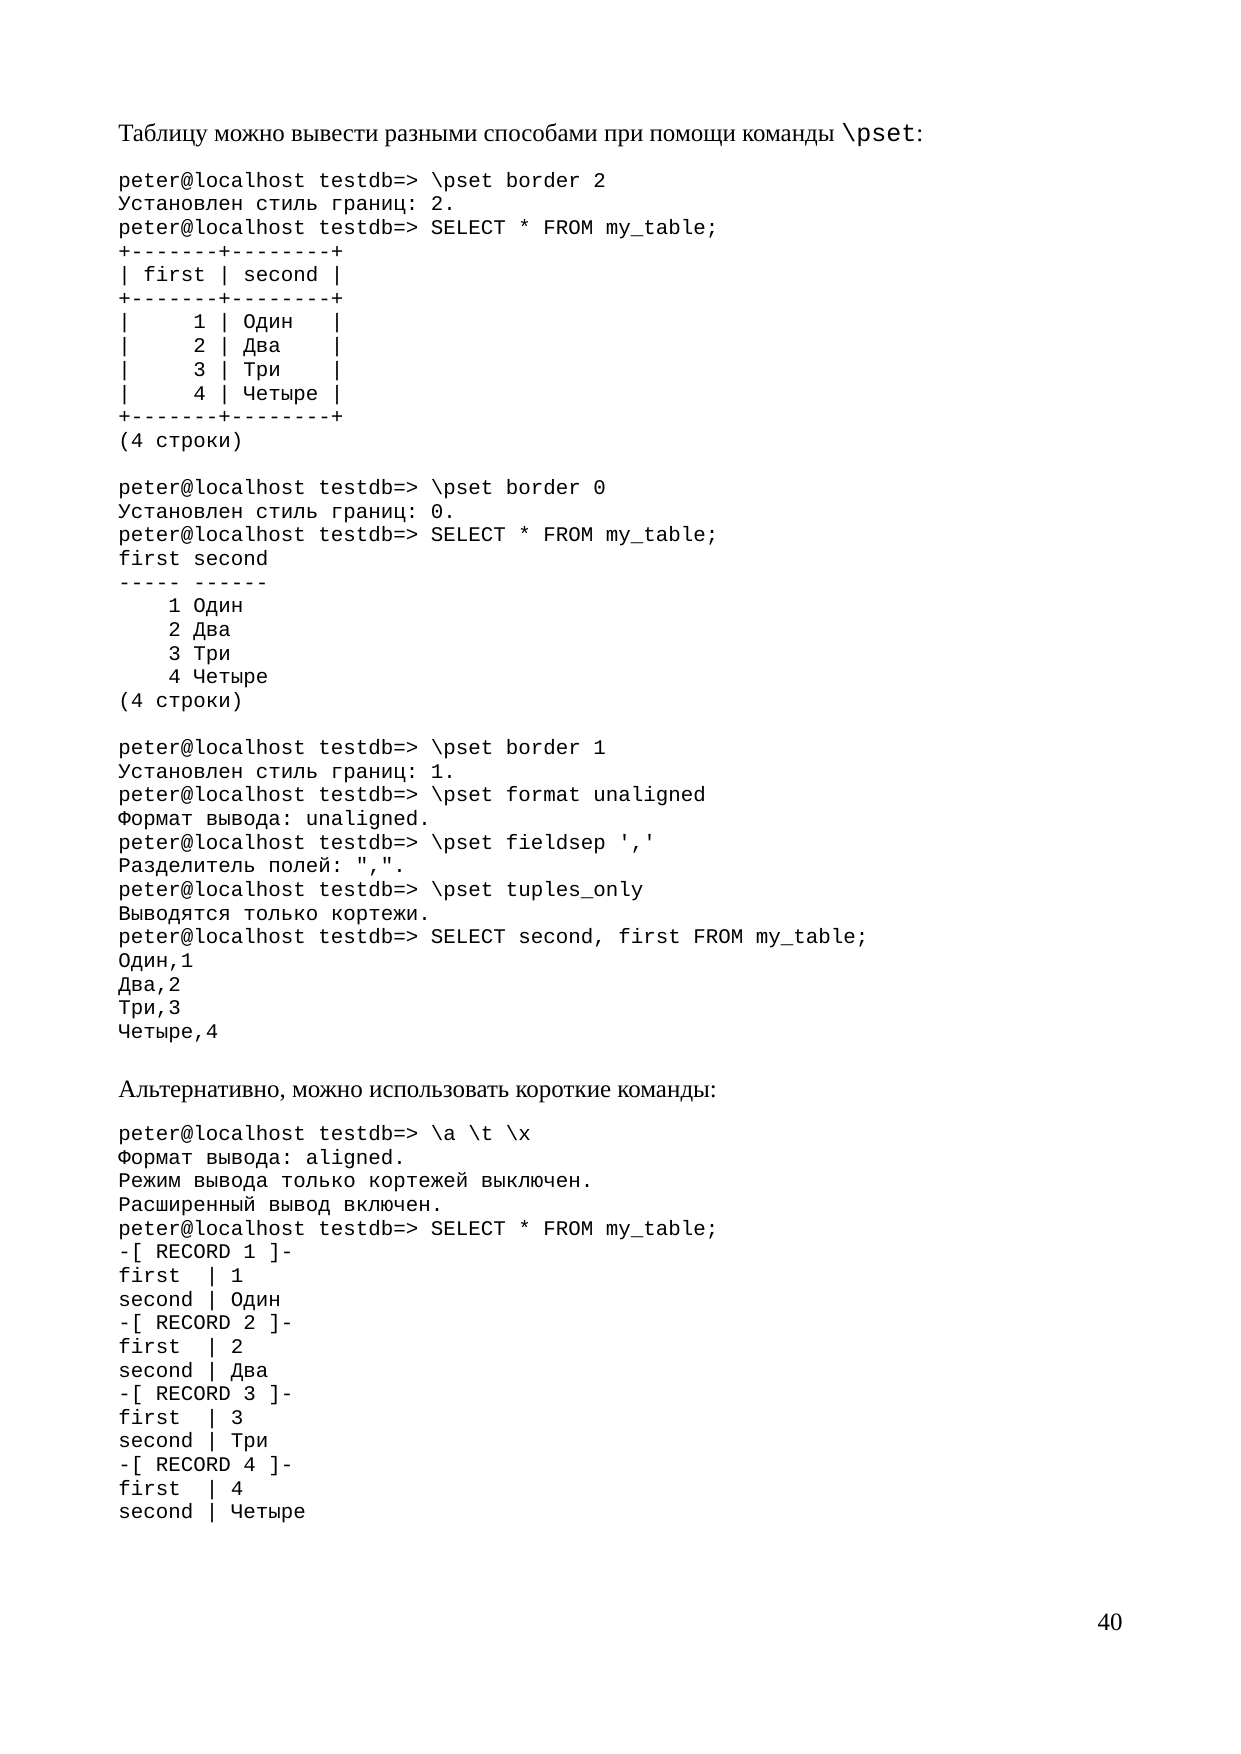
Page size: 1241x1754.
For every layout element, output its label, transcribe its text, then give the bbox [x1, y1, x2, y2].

text Расширенный вывод включен. [118, 1194, 1122, 1218]
text second | Два [118, 1359, 1122, 1383]
text | first | second | [118, 264, 1122, 288]
text +-------+--------+ [118, 241, 1122, 264]
text first | 2 [118, 1336, 1122, 1359]
text first second [118, 548, 1122, 572]
text Три,3 [118, 997, 1122, 1021]
text peter@localhost testdb=> SELECT * FROM my_table; [118, 217, 1122, 241]
text Установлен стиль границ: 1. [118, 761, 1122, 784]
text first | 4 [118, 1478, 1122, 1501]
text peter@localhost testdb=> \pset format unaligned [118, 784, 1122, 808]
text | 2 | Два | [118, 335, 1122, 359]
text +-------+--------+ [118, 288, 1122, 312]
text -[ RECORD 1 ]- [118, 1241, 1122, 1265]
text -[ RECORD 3 ]- [118, 1383, 1122, 1407]
text peter@localhost testdb=> \pset border 0 [118, 477, 1122, 501]
text | 3 | Три | [118, 359, 1122, 382]
text peter@localhost testdb=> SELECT * FROM my_table; [118, 524, 1122, 548]
text 2 Два [118, 619, 1122, 643]
text peter@localhost testdb=> \pset border 1 [118, 737, 1122, 761]
text | 1 | Один | [118, 312, 1122, 335]
text peter@localhost testdb=> \pset fieldsep ',' [118, 832, 1122, 855]
text 4 Четыре [118, 666, 1122, 690]
text first | 3 [118, 1407, 1122, 1431]
text peter@localhost testdb=> SELECT second, first FROM my_table; [118, 926, 1122, 950]
text Формат вывода: aligned. [118, 1147, 1122, 1170]
text | 4 | Четыре | [118, 382, 1122, 406]
text Таблицу можно вывести разными способами при помощи команды \pset: [118, 118, 1122, 149]
text Установлен стиль границ: 0. [118, 501, 1122, 524]
text -[ RECORD 4 ]- [118, 1454, 1122, 1478]
text peter@localhost testdb=> \pset border 2 [118, 170, 1122, 193]
text (4 строки) [118, 430, 1122, 453]
text Выводятся только кортежи. [118, 903, 1122, 926]
text 1 Один [118, 595, 1122, 619]
text peter@localhost testdb=> SELECT * FROM my_table; [118, 1218, 1122, 1241]
text second | Три [118, 1431, 1122, 1454]
text Четыре,4 [118, 1021, 1122, 1044]
text Режим вывода только кортежей выключен. [118, 1170, 1122, 1194]
text -[ RECORD 2 ]- [118, 1312, 1122, 1336]
text +-------+--------+ [118, 406, 1122, 430]
text Разделитель полей: ",". [118, 855, 1122, 879]
text Установлен стиль границ: 2. [118, 193, 1122, 217]
text ----- ------ [118, 572, 1122, 595]
text first | 1 [118, 1265, 1122, 1289]
text peter@localhost testdb=> \pset tuples_only [118, 879, 1122, 903]
text 3 Три [118, 643, 1122, 666]
text Формат вывода: unaligned. [118, 808, 1122, 832]
text (4 строки) [118, 690, 1122, 713]
text second | Один [118, 1289, 1122, 1312]
text Два,2 [118, 974, 1122, 997]
text Один,1 [118, 950, 1122, 974]
text peter@localhost testdb=> \a \t \x [118, 1123, 1122, 1147]
text second | Четыре [118, 1501, 1122, 1525]
text Альтернативно, можно использовать короткие команды: [118, 1074, 1122, 1103]
